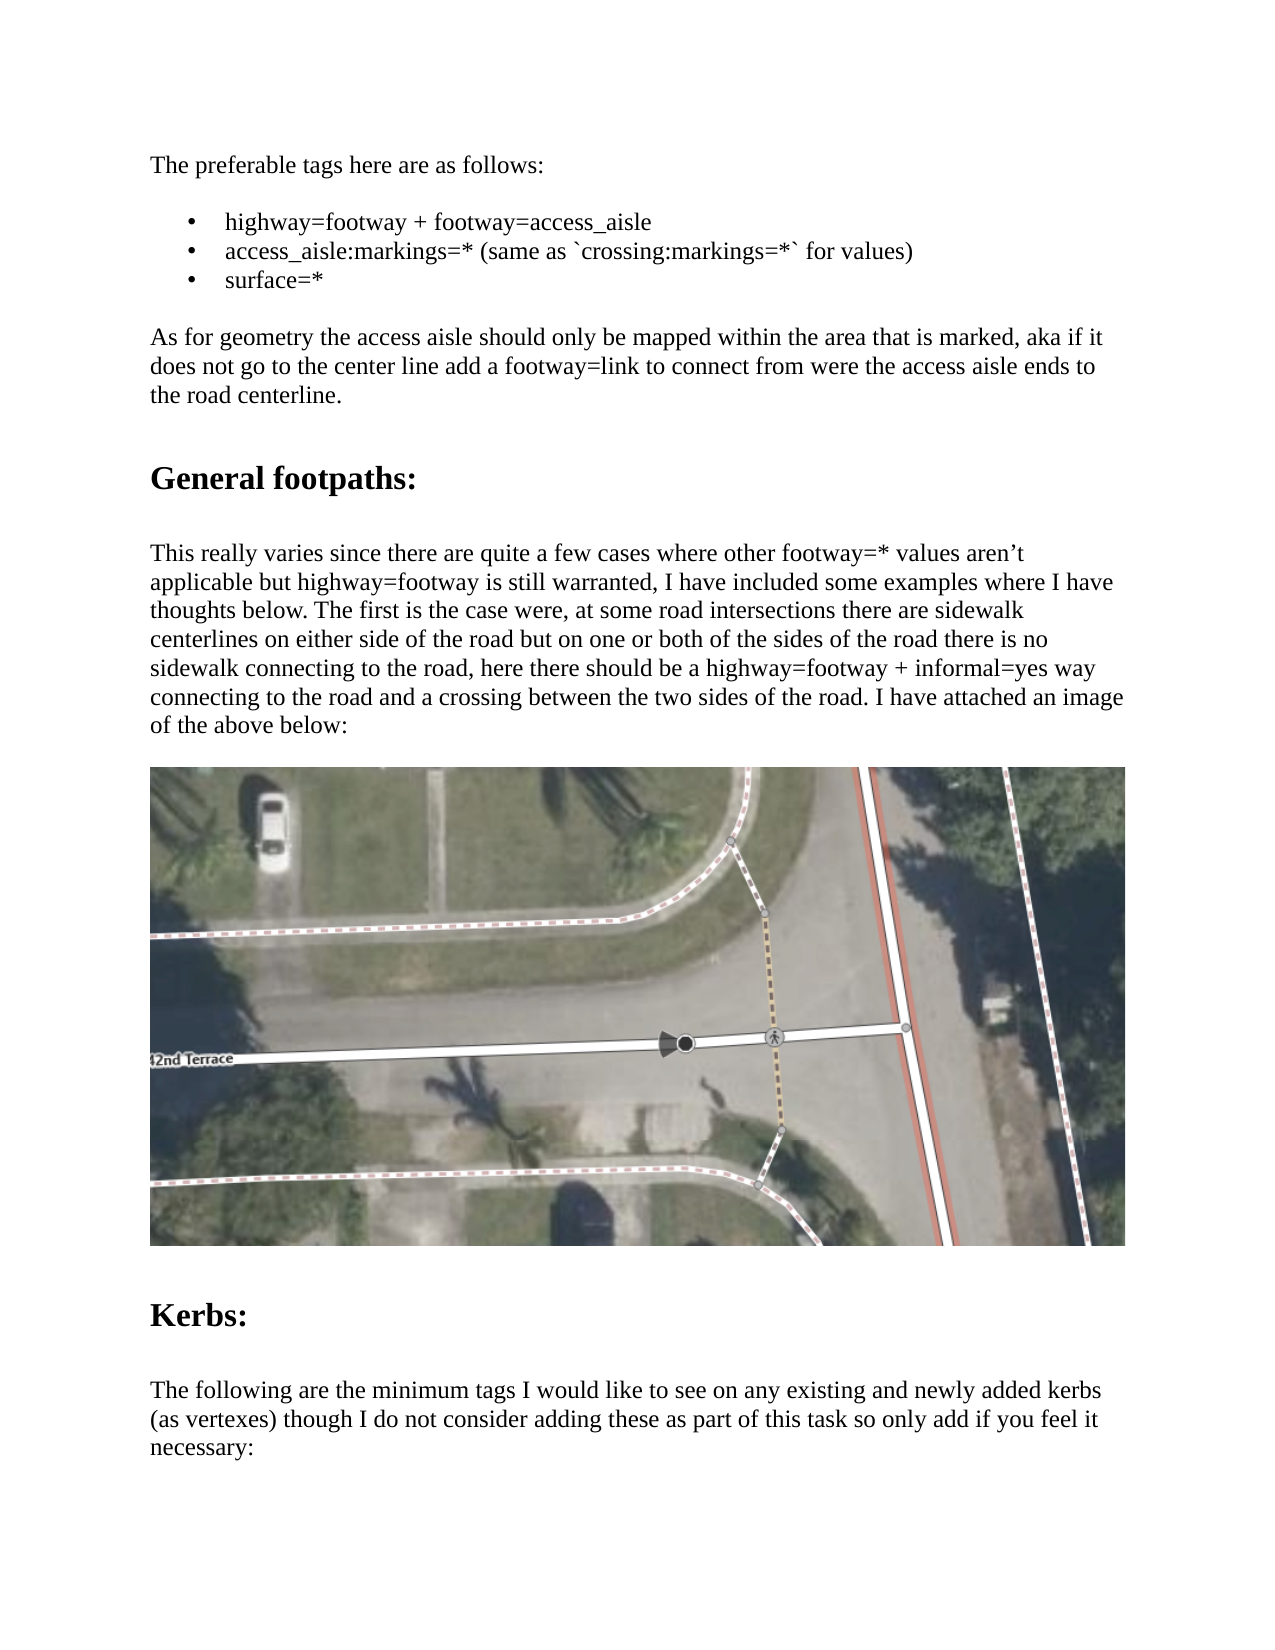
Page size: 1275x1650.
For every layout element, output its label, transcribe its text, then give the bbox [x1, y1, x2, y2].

list highway=footway + footway=access_aisle [187, 207, 1125, 236]
text As for geometry the access aisle should only be mapped within the area that is marked, aka if it does not go to the center line add a footway=link to connect from were the access aisle ends to the road centerline. [150, 322, 1125, 409]
list surface=* [187, 265, 1125, 294]
picture [150, 767, 1125, 1246]
text The following are the minimum tags I would like to see on any existing and newly added kerbs (as vertexes) though I do not consider adding these as part of this task so only add if you feel it necessary: [150, 1375, 1125, 1461]
subtitle Kerbs: [150, 1295, 1125, 1334]
list access_aisle:markings=* (same as `crossing:markings=*` for values) [187, 236, 1125, 265]
text The preferable tags here are as follows: [150, 150, 1125, 179]
subtitle General footpaths: [150, 458, 1125, 497]
text This really varies since there are quite a few cases where other footway=* values aren’t applicable but highway=footway is still warranted, I have included some examples where I have thoughts below. The first is the case were, at some road intersections there are sidewalk centerlines on either side of the road but on one or both of the sides of the road there is no sidewalk connecting to the road, here there should be a highway=footway + informal=yes way connecting to the road and a crossing between the two sides of the road. I have attached an image of the above below: [150, 538, 1125, 739]
